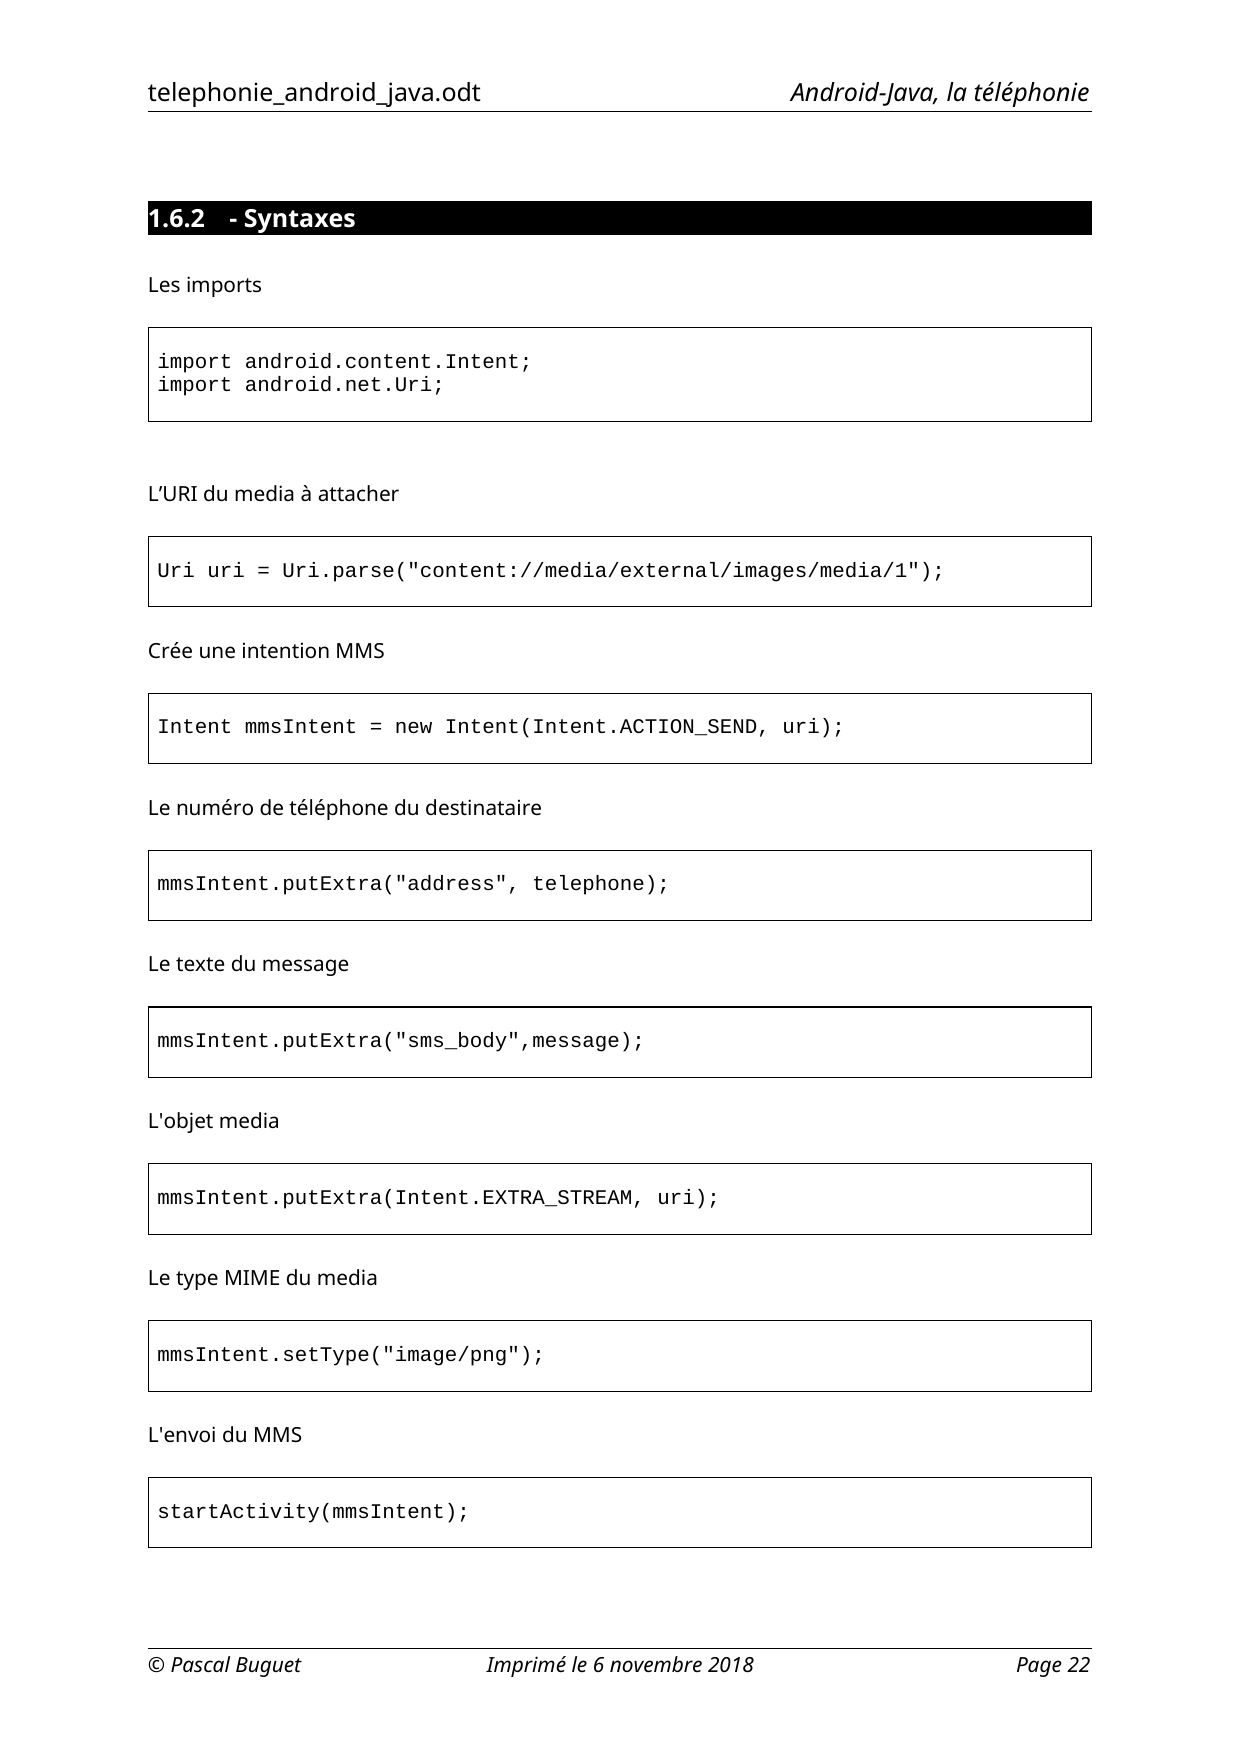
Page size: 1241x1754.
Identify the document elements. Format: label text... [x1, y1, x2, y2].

text mmsIntent.setType("image/png"); [149, 1321, 1091, 1391]
text Intent mmsIntent = new Intent(Intent.ACTION_SEND, uri); [149, 694, 1091, 763]
text L’URI du media à attacher [148, 479, 1092, 507]
text mmsIntent.putExtra(Intent.EXTRA_STREAM, uri); [149, 1164, 1091, 1234]
text L'envoi du MMS [148, 1420, 1092, 1448]
text import android.net.Uri; [149, 350, 1091, 421]
text Les imports [148, 270, 1092, 298]
text Le type MIME du media [148, 1263, 1092, 1292]
text startActivity(mmsIntent); [149, 1478, 1091, 1547]
text mmsIntent.putExtra("sms_body",message); [149, 1008, 1091, 1077]
text Le numéro de téléphone du destinataire [148, 793, 1092, 821]
text Le texte du message [148, 949, 1092, 978]
text mmsIntent.putExtra("address", telephone); [149, 851, 1091, 920]
text L'objet media [148, 1106, 1092, 1135]
text Crée une intention MMS [148, 636, 1092, 664]
text Uri uri = Uri.parse("content://media/external/images/media/1"); [149, 537, 1091, 606]
subtitle - Syntaxes [148, 201, 1092, 235]
text import android.content.Intent; [149, 328, 1091, 350]
